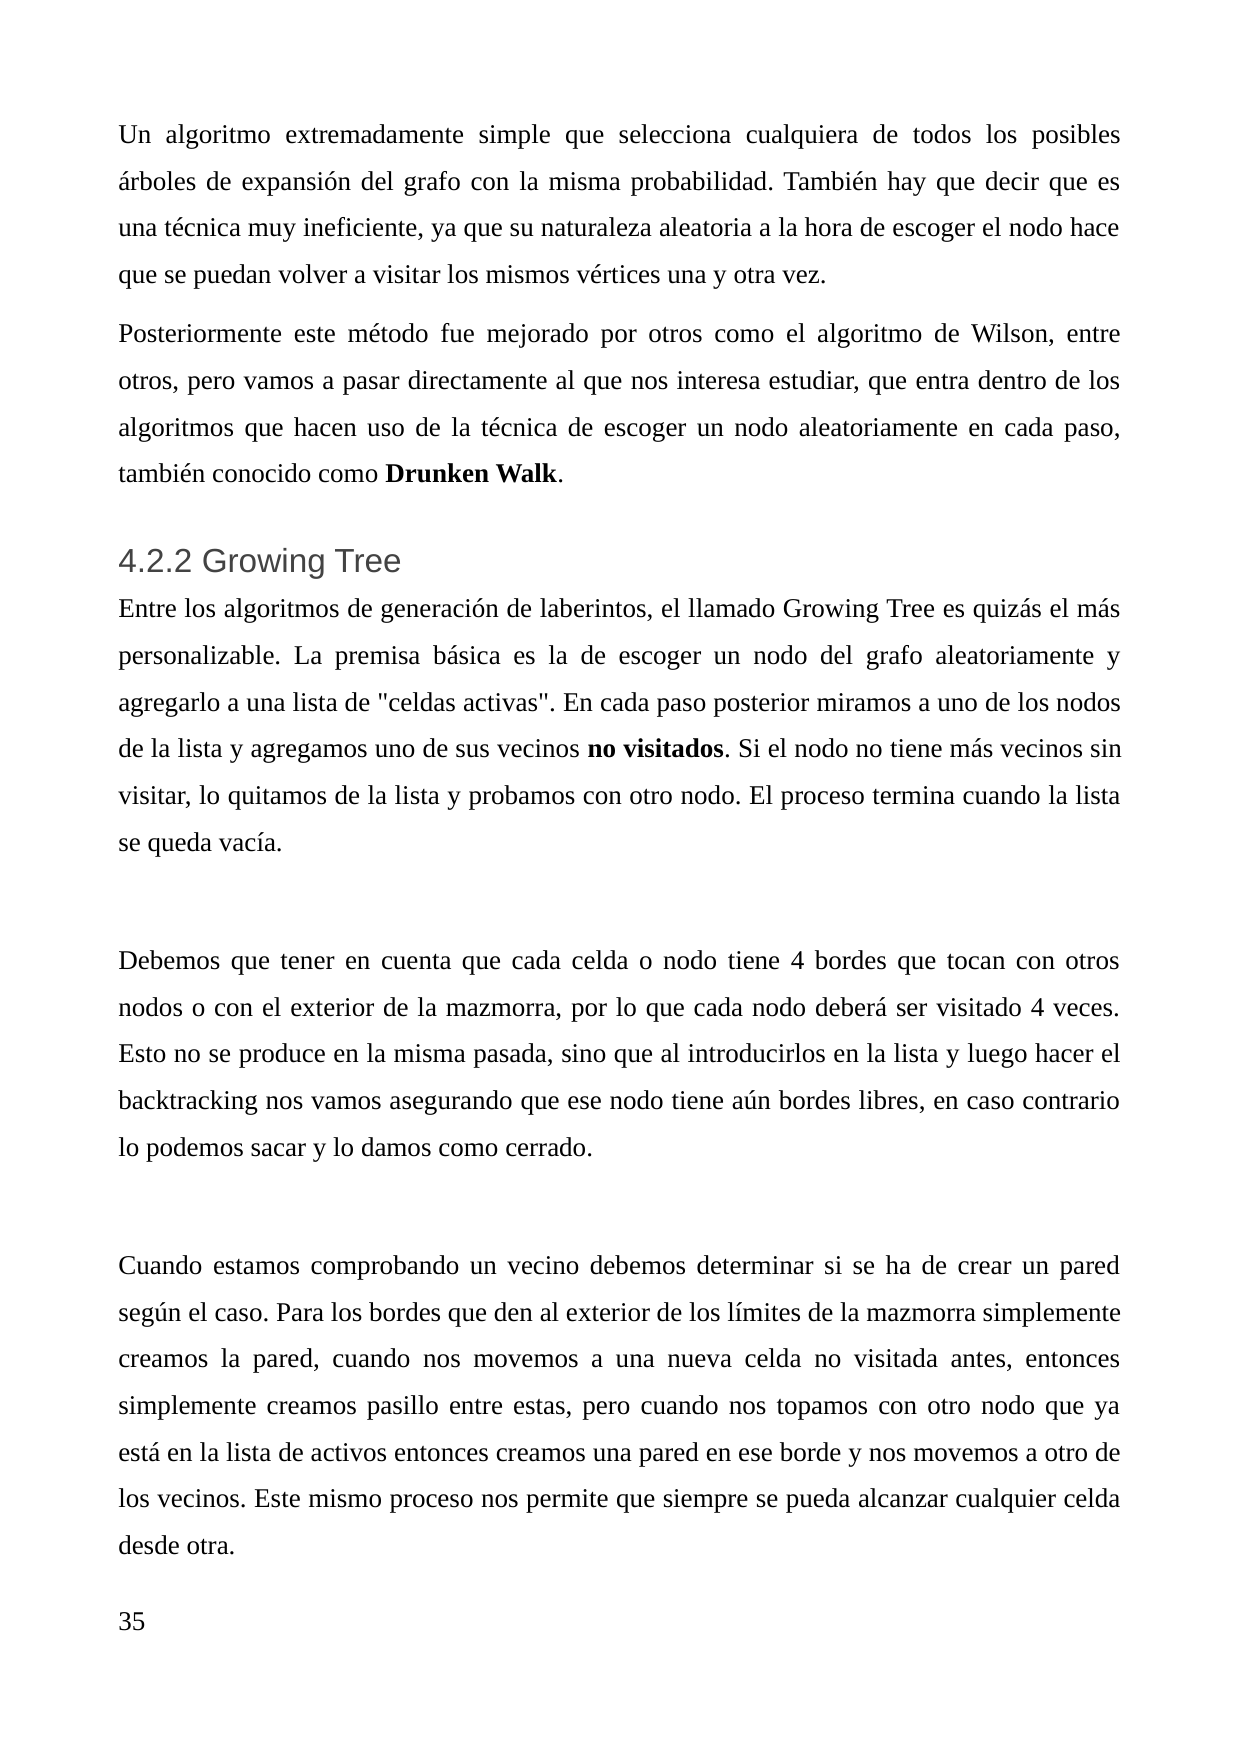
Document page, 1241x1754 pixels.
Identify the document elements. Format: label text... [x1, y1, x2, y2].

text Debemos que tener en cuenta que cada celda o nodo tiene 4 bordes que tocan con otros nodos o con el exterior de la mazmorra, por lo que cada nodo deberá ser visitado 4 veces. Esto no se produce en la misma pasada, sino que al introducirlos en la lista y luego hacer el backtracking nos vamos asegurando que ese nodo tiene aún bordes libres, en caso contrario lo podemos sacar y lo damos como cerrado. [118, 944, 1122, 1162]
text Posteriormente este método fue mejorado por otros como el algoritmo de Wilson, entre otros, pero vamos a pasar directamente al que nos interesa estudiar, que entra dentro de los algoritmos que hacen uso de la técnica de escoger un nodo aleatoriamente en cada paso, también conocido como Drunken Walk. [118, 317, 1122, 488]
subtitle Growing Tree [118, 541, 1122, 580]
text Cuando estamos comprobando un vecino debemos determinar si se ha de crear un pared según el caso. Para los bordes que den al exterior de los límites de la mazmorra simplemente creamos la pared, cuando nos movemos a una nueva celda no visitada antes, entonces simplemente creamos pasillo entre estas, pero cuando nos topamos con otro nodo que ya está en la lista de activos entonces creamos una pared en ese borde y nos movemos a otro de los vecinos. Este mismo proceso nos permite que siempre se pueda alcanzar cualquier celda desde otra. [118, 1249, 1122, 1560]
text Un algoritmo extremadamente simple que selecciona cualquiera de todos los posibles árboles de expansión del grafo con la misma probabilidad. También hay que decir que es una técnica muy ineficiente, ya que su naturaleza aleatoria a la hora de escoger el nodo hace que se puedan volver a visitar los mismos vértices una y otra vez. [118, 118, 1122, 289]
text Entre los algoritmos de generación de laberintos, el llamado Growing Tree es quizás el más personalizable. La premisa básica es la de escoger un nodo del grafo aleatoriamente y agregarlo a una lista de "celdas activas". En cada paso posterior miramos a uno de los nodos de la lista y agregamos uno de sus vecinos no visitados. Si el nodo no tiene más vecinos sin visitar, lo quitamos de la lista y probamos con otro nodo. El proceso termina cuando la lista se queda vacía. [118, 592, 1122, 857]
